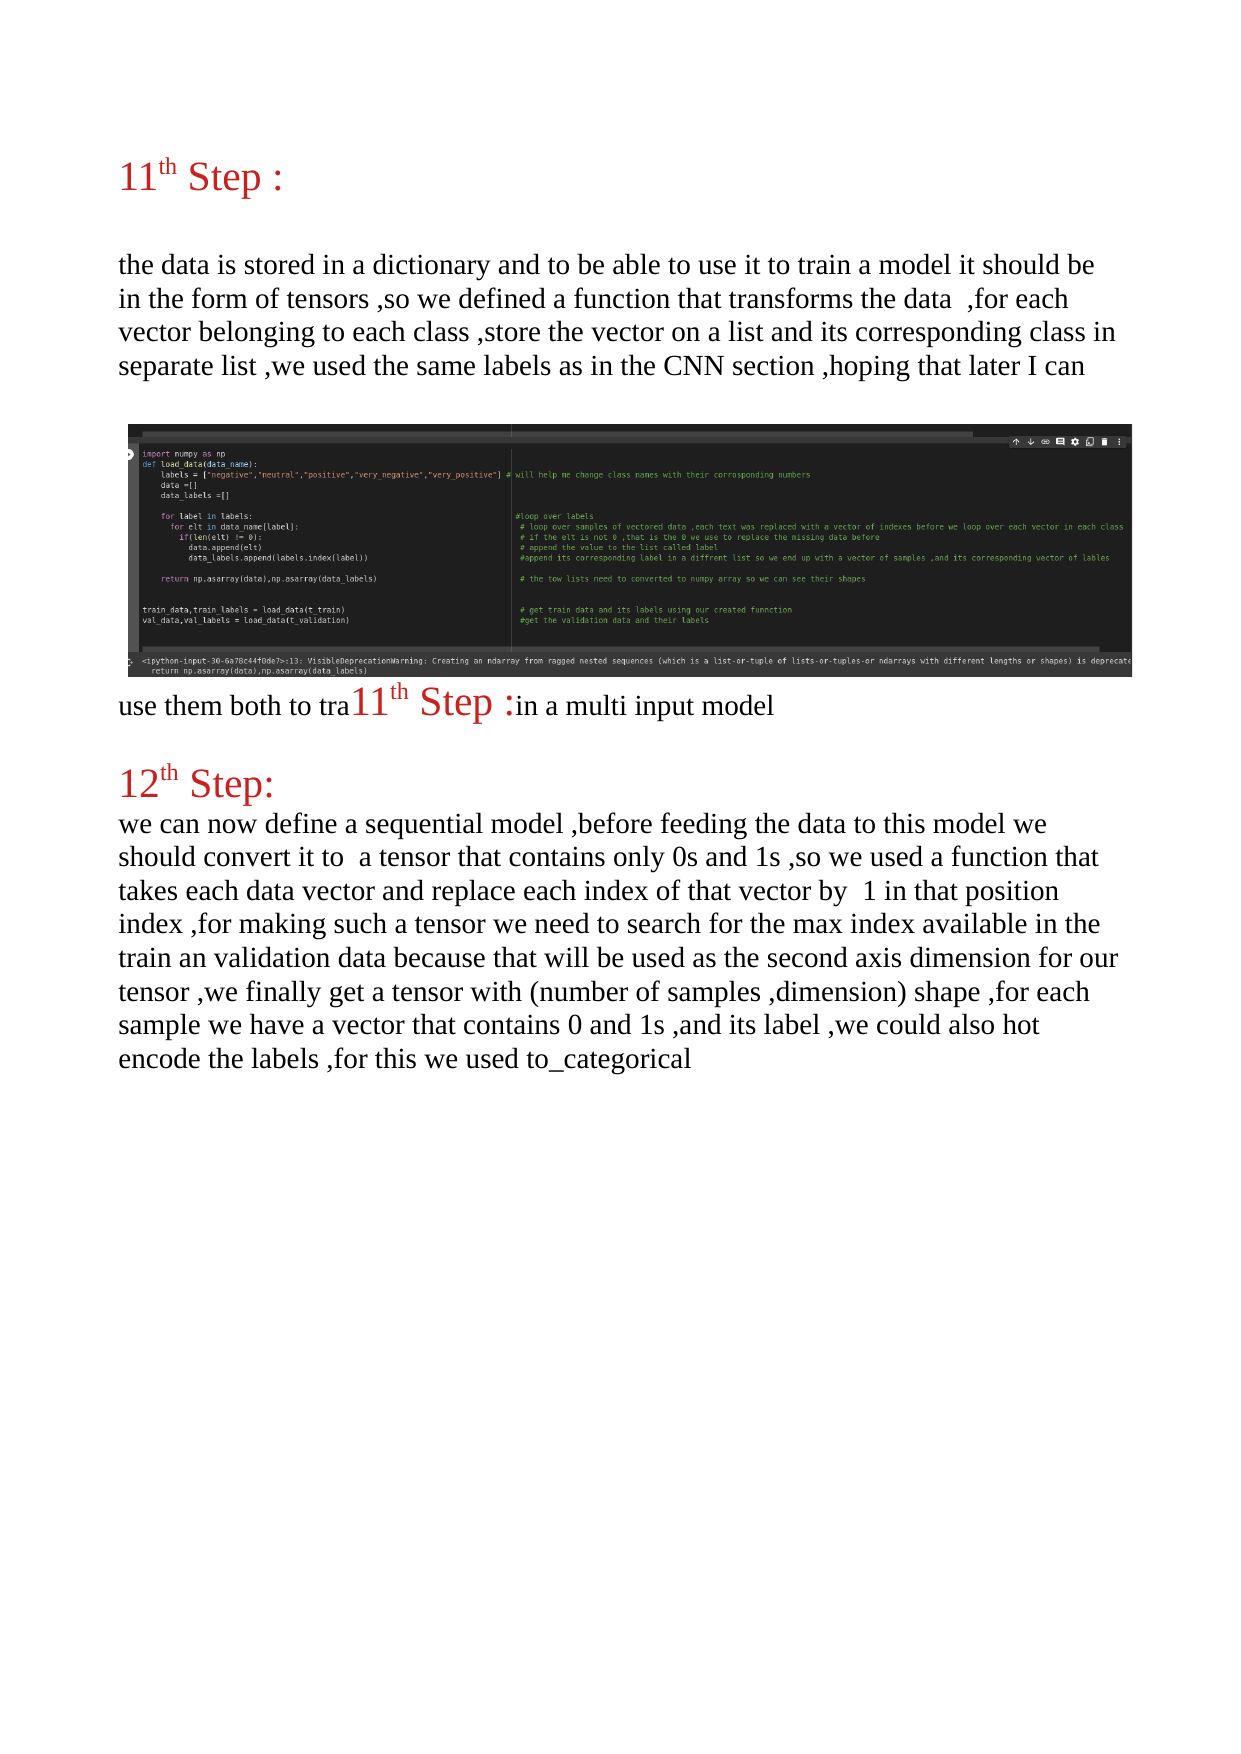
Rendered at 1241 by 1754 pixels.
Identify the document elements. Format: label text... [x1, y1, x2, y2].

text the data is stored in a dictionary and to be able to use it to train a model it should be in the form of tensors ,so we defined a function that transforms the data ,for each vector belonging to each class ,store the vector on a list and its corresponding class in separate list ,we used the same labels as in the CNN section ,hoping that later I can use them both to tra11th Step :in a multi input model [118, 247, 1122, 724]
text we can now define a sequential model ,before feeding the data to this model we should convert it to a tensor that contains only 0s and 1s ,so we used a function that takes each data vector and replace each index of that vector by 1 in that position index ,for making such a tensor we need to search for the max index available in the train an validation data because that will be used as the second axis dimension for our tensor ,we finally get a tensor with (number of samples ,dimension) shape ,for each sample we have a vector that contains 0 and 1s ,and its label ,we could also hot encode the labels ,for this we used to_categorical [118, 806, 1122, 1074]
picture [128, 424, 1133, 677]
text 11th Step : [118, 152, 1122, 199]
text 12th Step: [118, 758, 1122, 806]
